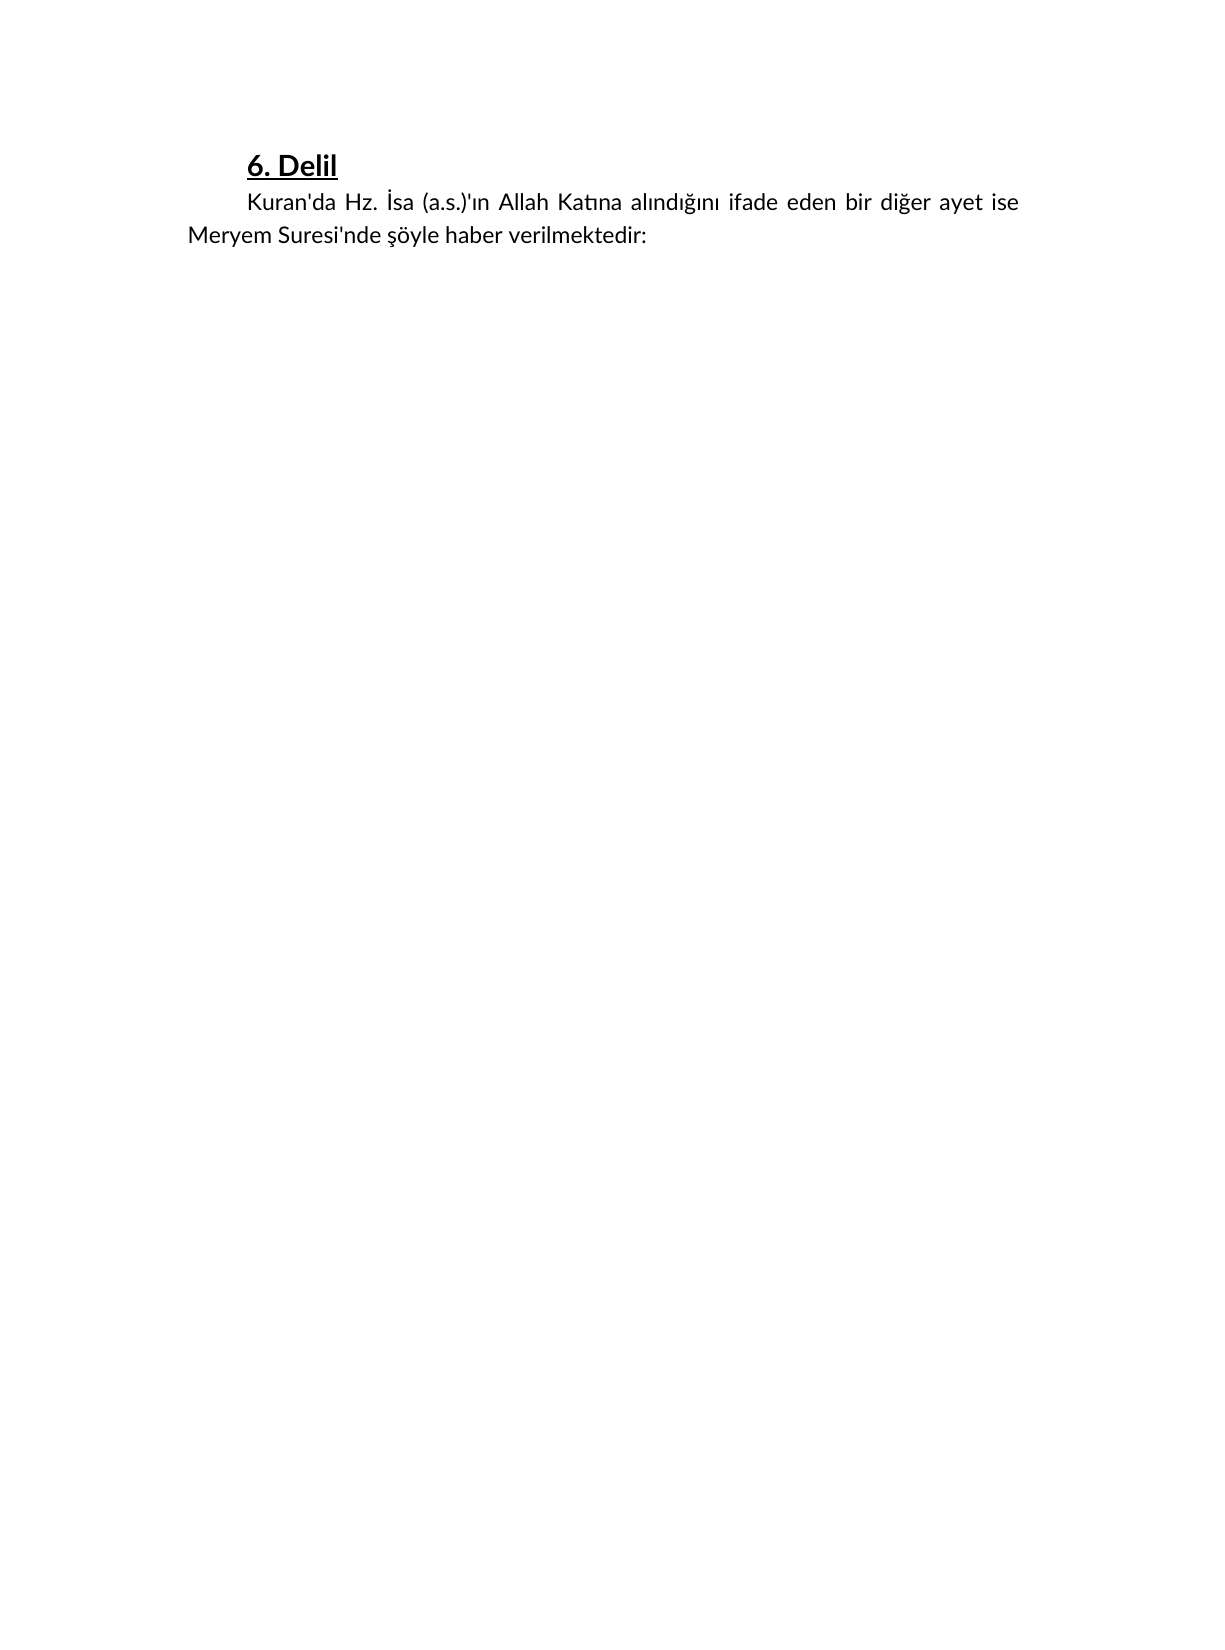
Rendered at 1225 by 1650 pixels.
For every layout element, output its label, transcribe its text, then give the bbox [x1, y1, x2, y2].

text Kuran'da Hz. İsa (a.s.)'ın Allah Katına alındığını ifade eden bir diğer ayet ise Meryem Suresi'nde şöyle haber verilmektedir: [187, 183, 1020, 250]
text 6. Delil [187, 150, 1020, 183]
